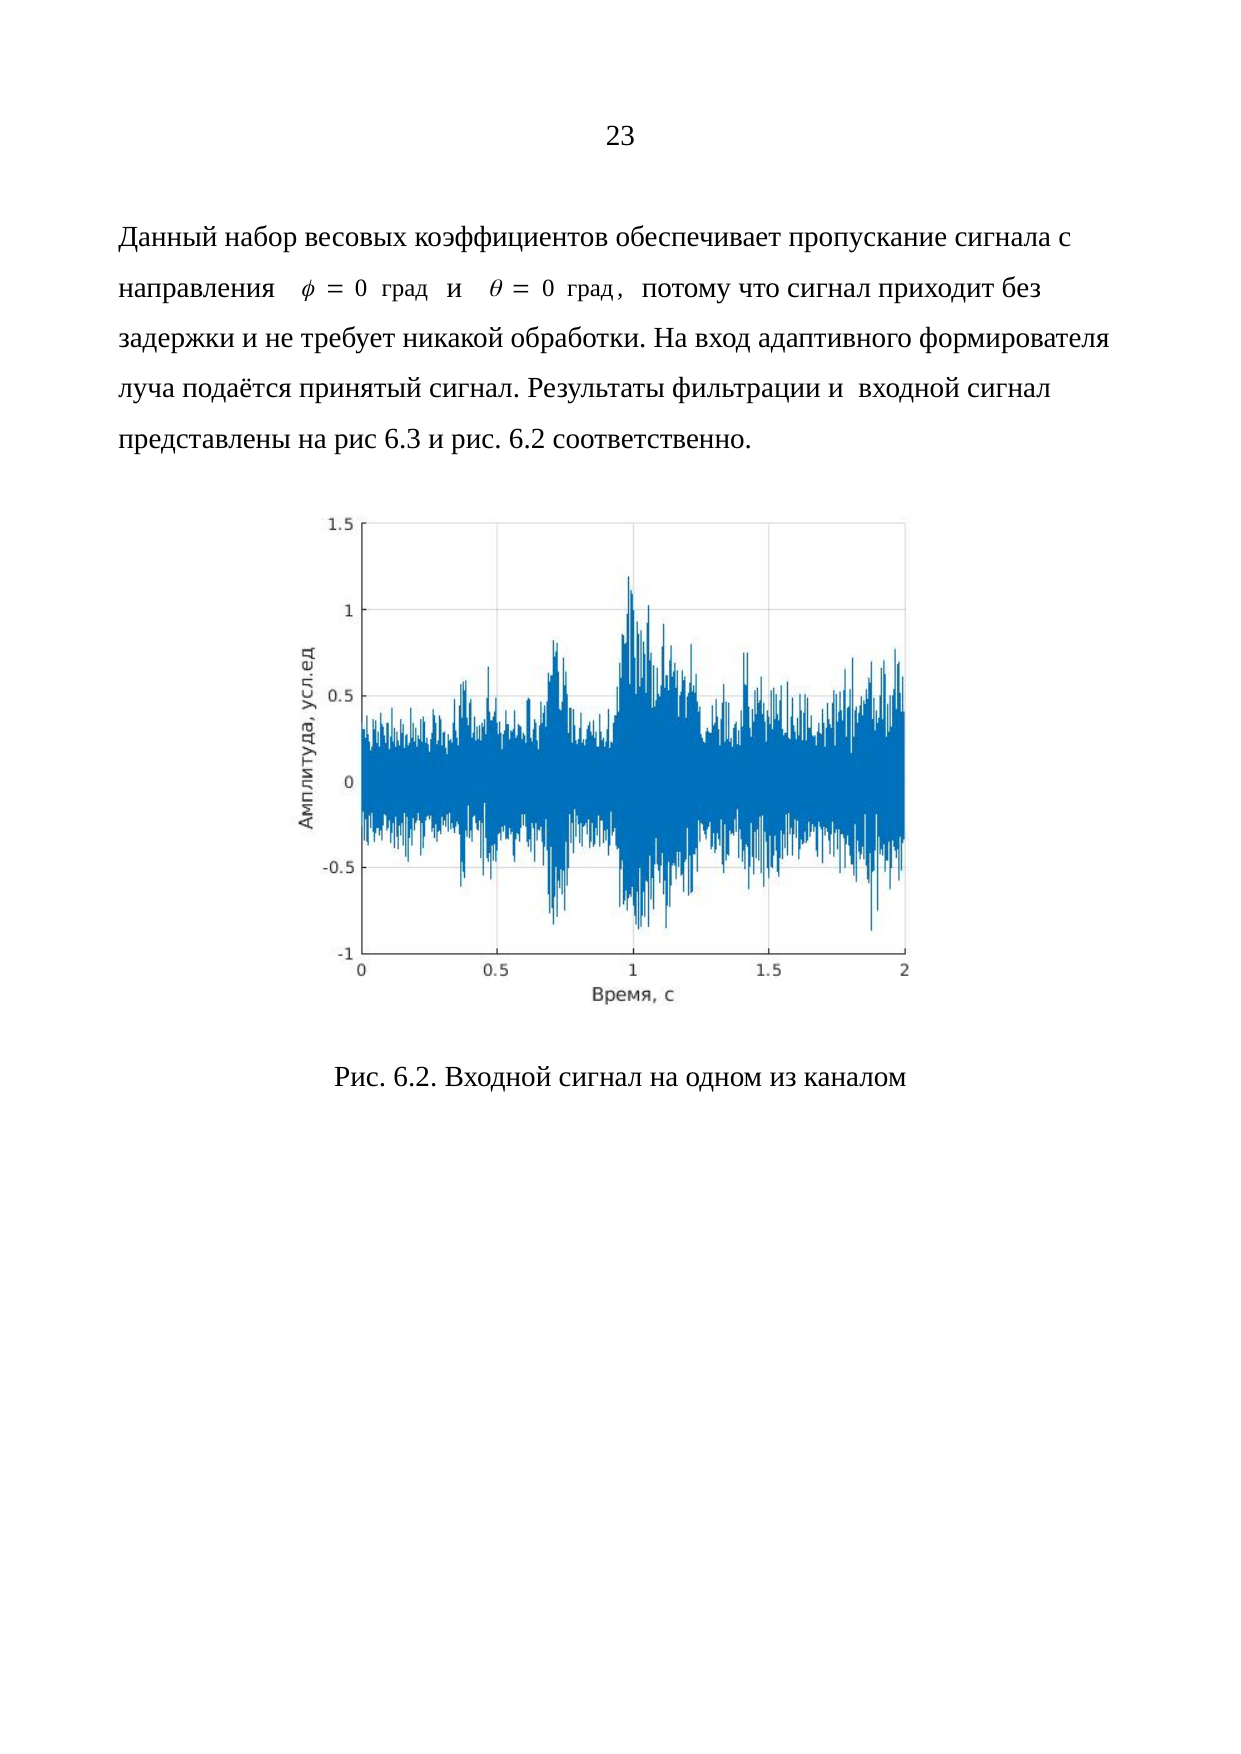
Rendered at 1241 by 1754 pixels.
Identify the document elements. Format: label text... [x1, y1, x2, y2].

picture [270, 485, 970, 1011]
text Порядок фильтров имеет следующее значение:Расстояние между микрофонами Основываясь на формулах (2.3), (2.4) произведён приём сигнала с заданными условиями. При этом полезный сигнал принят на каждый элемент МР без задержки. Был реализован алгоритм LC NLMS, при этом использовались линейные ограничения следующего вида:Данный набор весовых коэффициентов обеспечивает пропускание сигнала с направления и потому что сигнал приходит без задержки и не требует никакой обработки. На вход адаптивного формирователя луча подаётся принятый сигнал. Результаты фильтрации и входной сигнал представлены на рис 6.3 и рис. 6.2 соответственно. [118, 219, 1122, 454]
text Рис. 6.2. Входной сигнал на одном из каналом [118, 486, 1122, 1092]
